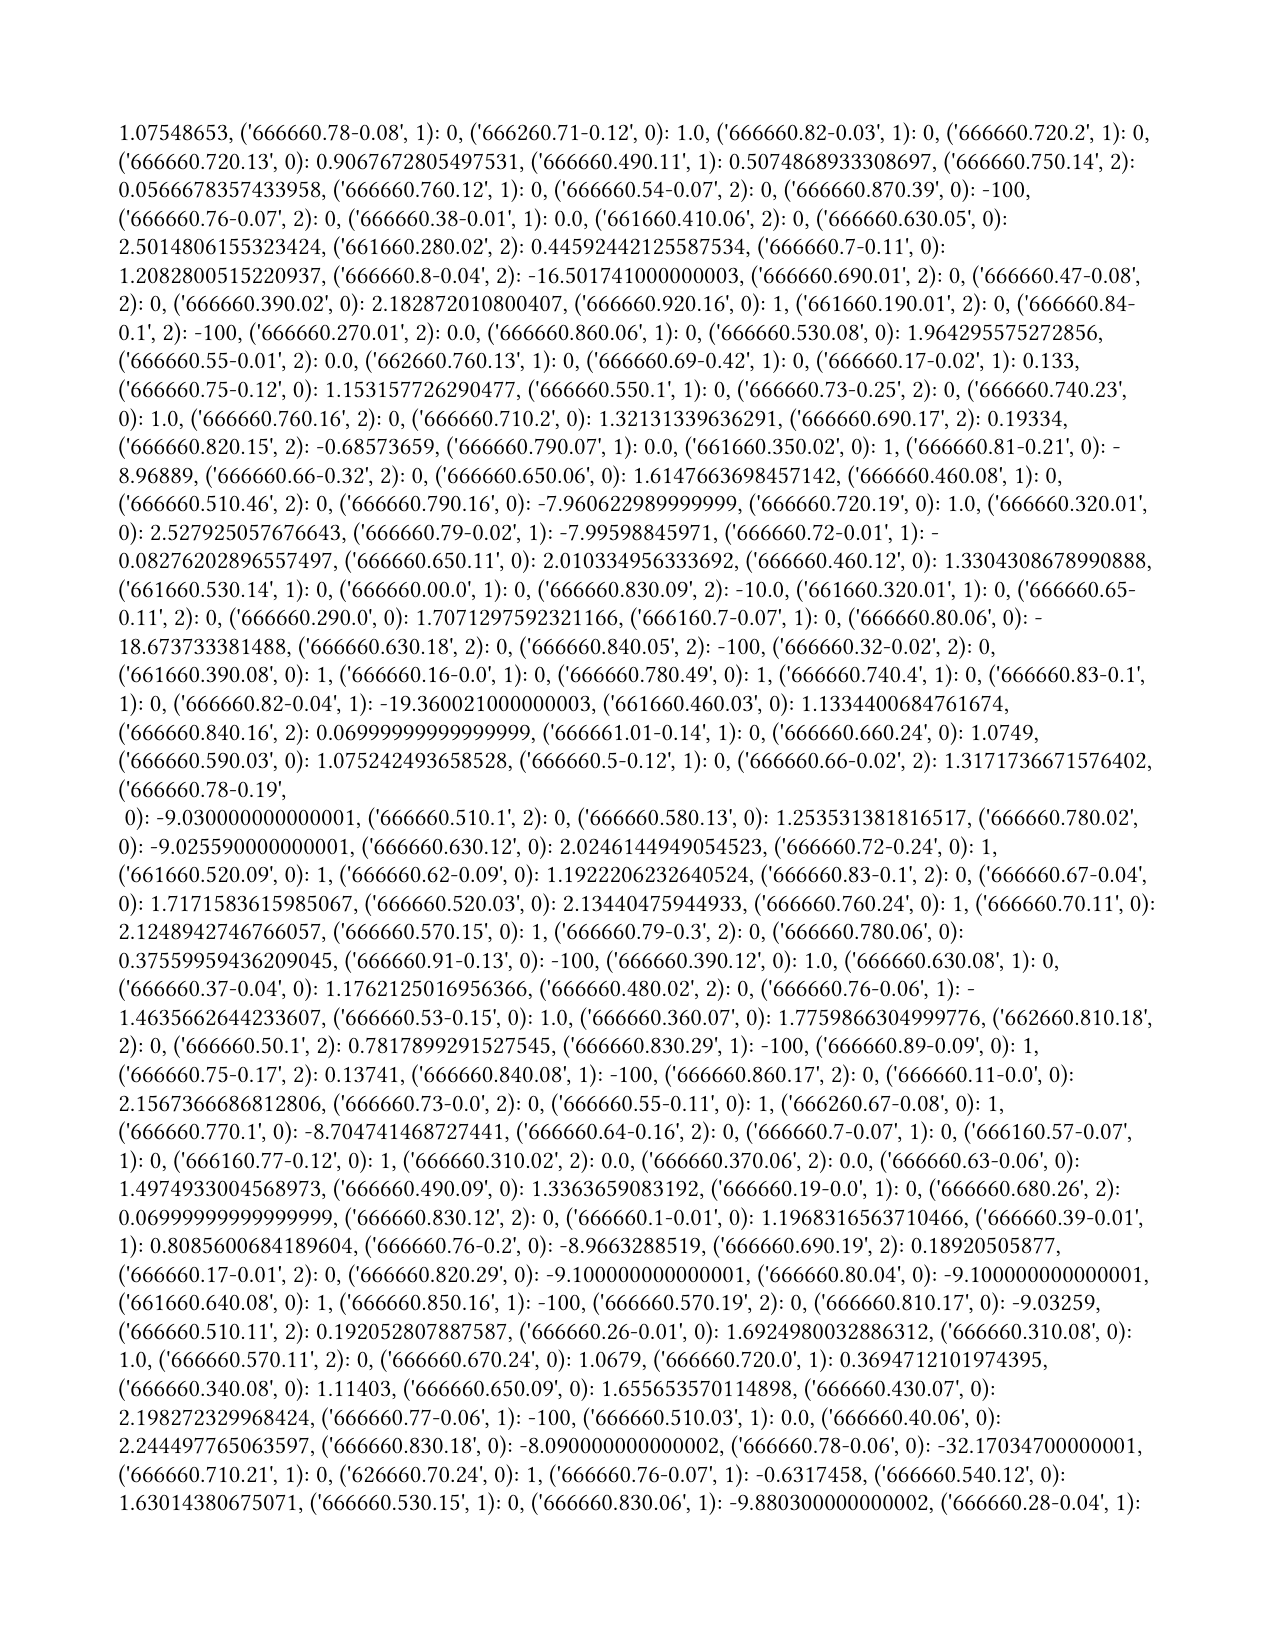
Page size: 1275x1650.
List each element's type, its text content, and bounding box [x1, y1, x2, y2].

text 0): -9.030000000000001, ('666660.510.1', 2): 0, ('666660.580.13', 0): 1.253531381816517, ('666660.780.02', 0): -9.025590000000001, ('666660.630.12', 0): 2.0246144949054523, ('666660.72-0.24', 0): 1, ('661660.520.09', 0): 1, ('666660.62-0.09', 0): 1.1922206232640524, ('666660.83-0.1', 2): 0, ('666660.67-0.04', 0): 1.7171583615985067, ('666660.520.03', 0): 2.13440475944933, ('666660.760.24', 0): 1, ('666660.70.11', 0): 2.1248942746766057, ('666660.570.15', 0): 1, ('666660.79-0.3', 2): 0, ('666660.780.06', 0): 0.37559959436209045, ('666660.91-0.13', 0): -100, ('666660.390.12', 0): 1.0, ('666660.630.08', 1): 0, ('666660.37-0.04', 0): 1.1762125016956366, ('666660.480.02', 2): 0, ('666660.76-0.06', 1): -1.4635662644233607, ('666660.53-0.15', 0): 1.0, ('666660.360.07', 0): 1.7759866304999776, ('662660.810.18', 2): 0, ('666660.50.1', 2): 0.7817899291527545, ('666660.830.29', 1): -100, ('666660.89-0.09', 0): 1, ('666660.75-0.17', 2): 0.13741, ('666660.840.08', 1): -100, ('666660.860.17', 2): 0, ('666660.11-0.0', 0): 2.1567366686812806, ('666660.73-0.0', 2): 0, ('666660.55-0.11', 0): 1, ('666260.67-0.08', 0): 1, ('666660.770.1', 0): -8.704741468727441, ('666660.64-0.16', 2): 0, ('666660.7-0.07', 1): 0, ('666160.57-0.07', 1): 0, ('666160.77-0.12', 0): 1, ('666660.310.02', 2): 0.0, ('666660.370.06', 2): 0.0, ('666660.63-0.06', 0): 1.4974933004568973, ('666660.490.09', 0): 1.3363659083192, ('666660.19-0.0', 1): 0, ('666660.680.26', 2): 0.06999999999999999, ('666660.830.12', 2): 0, ('666660.1-0.01', 0): 1.1968316563710466, ('666660.39-0.01', 1): 0.8085600684189604, ('666660.76-0.2', 0): -8.9663288519, ('666660.690.19', 2): 0.18920505877, ('666660.17-0.01', 2): 0, ('666660.820.29', 0): -9.100000000000001, ('666660.80.04', 0): -9.100000000000001, ('661660.640.08', 0): 1, ('666660.850.16', 1): -100, ('666660.570.19', 2): 0, ('666660.810.17', 0): -9.03259, ('666660.510.11', 2): 0.192052807887587, ('666660.26-0.01', 0): 1.6924980032886312, ('666660.310.08', 0): 1.0, ('666660.570.11', 2): 0, ('666660.670.24', 0): 1.0679, ('666660.720.0', 1): 0.3694712101974395, ('666660.340.08', 0): 1.11403, ('666660.650.09', 0): 1.655653570114898, ('666660.430.07', 0): 2.198272329968424, ('666660.77-0.06', 1): -100, ('666660.510.03', 1): 0.0, ('666660.40.06', 0): 2.244497765063597, ('666660.830.18', 0): -8.090000000000002, ('666660.78-0.06', 0): -32.17034700000001, ('666660.710.21', 1): 0, ('626660.70.24', 0): 1, ('666660.76-0.07', 1): -0.6317458, ('666660.540.12', 0): 1.63014380675071, ('666660.530.15', 1): 0, ('666660.830.06', 1): -9.880300000000002, ('666660.28-0.04', 1): [118, 803, 1157, 1517]
text 1.07548653, ('666660.78-0.08', 1): 0, ('666260.71-0.12', 0): 1.0, ('666660.82-0.03', 1): 0, ('666660.720.2', 1): 0, ('666660.720.13', 0): 0.9067672805497531, ('666660.490.11', 1): 0.5074868933308697, ('666660.750.14', 2): 0.0566678357433958, ('666660.760.12', 1): 0, ('666660.54-0.07', 2): 0, ('666660.870.39', 0): -100, ('666660.76-0.07', 2): 0, ('666660.38-0.01', 1): 0.0, ('661660.410.06', 2): 0, ('666660.630.05', 0): 2.5014806155323424, ('661660.280.02', 2): 0.44592442125587534, ('666660.7-0.11', 0): 1.2082800515220937, ('666660.8-0.04', 2): -16.501741000000003, ('666660.690.01', 2): 0, ('666660.47-0.08', 2): 0, ('666660.390.02', 0): 2.182872010800407, ('666660.920.16', 0): 1, ('661660.190.01', 2): 0, ('666660.84-0.1', 2): -100, ('666660.270.01', 2): 0.0, ('666660.860.06', 1): 0, ('666660.530.08', 0): 1.964295575272856, ('666660.55-0.01', 2): 0.0, ('662660.760.13', 1): 0, ('666660.69-0.42', 1): 0, ('666660.17-0.02', 1): 0.133, ('666660.75-0.12', 0): 1.153157726290477, ('666660.550.1', 1): 0, ('666660.73-0.25', 2): 0, ('666660.740.23', 0): 1.0, ('666660.760.16', 2): 0, ('666660.710.2', 0): 1.32131339636291, ('666660.690.17', 2): 0.19334, ('666660.820.15', 2): -0.68573659, ('666660.790.07', 1): 0.0, ('661660.350.02', 0): 1, ('666660.81-0.21', 0): -8.96889, ('666660.66-0.32', 2): 0, ('666660.650.06', 0): 1.6147663698457142, ('666660.460.08', 1): 0, ('666660.510.46', 2): 0, ('666660.790.16', 0): -7.960622989999999, ('666660.720.19', 0): 1.0, ('666660.320.01', 0): 2.527925057676643, ('666660.79-0.02', 1): -7.99598845971, ('666660.72-0.01', 1): -0.08276202896557497, ('666660.650.11', 0): 2.010334956333692, ('666660.460.12', 0): 1.3304308678990888, ('661660.530.14', 1): 0, ('666660.00.0', 1): 0, ('666660.830.09', 2): -10.0, ('661660.320.01', 1): 0, ('666660.65-0.11', 2): 0, ('666660.290.0', 0): 1.7071297592321166, ('666160.7-0.07', 1): 0, ('666660.80.06', 0): -18.673733381488, ('666660.630.18', 2): 0, ('666660.840.05', 2): -100, ('666660.32-0.02', 2): 0, ('661660.390.08', 0): 1, ('666660.16-0.0', 1): 0, ('666660.780.49', 0): 1, ('666660.740.4', 1): 0, ('666660.83-0.1', 1): 0, ('666660.82-0.04', 1): -19.360021000000003, ('661660.460.03', 0): 1.1334400684761674, ('666660.840.16', 2): 0.06999999999999999, ('666661.01-0.14', 1): 0, ('666660.660.24', 0): 1.0749, ('666660.590.03', 0): 1.075242493658528, ('666660.5-0.12', 1): 0, ('666660.66-0.02', 2): 1.3171736671576402, ('666660.78-0.19', [118, 118, 1157, 803]
